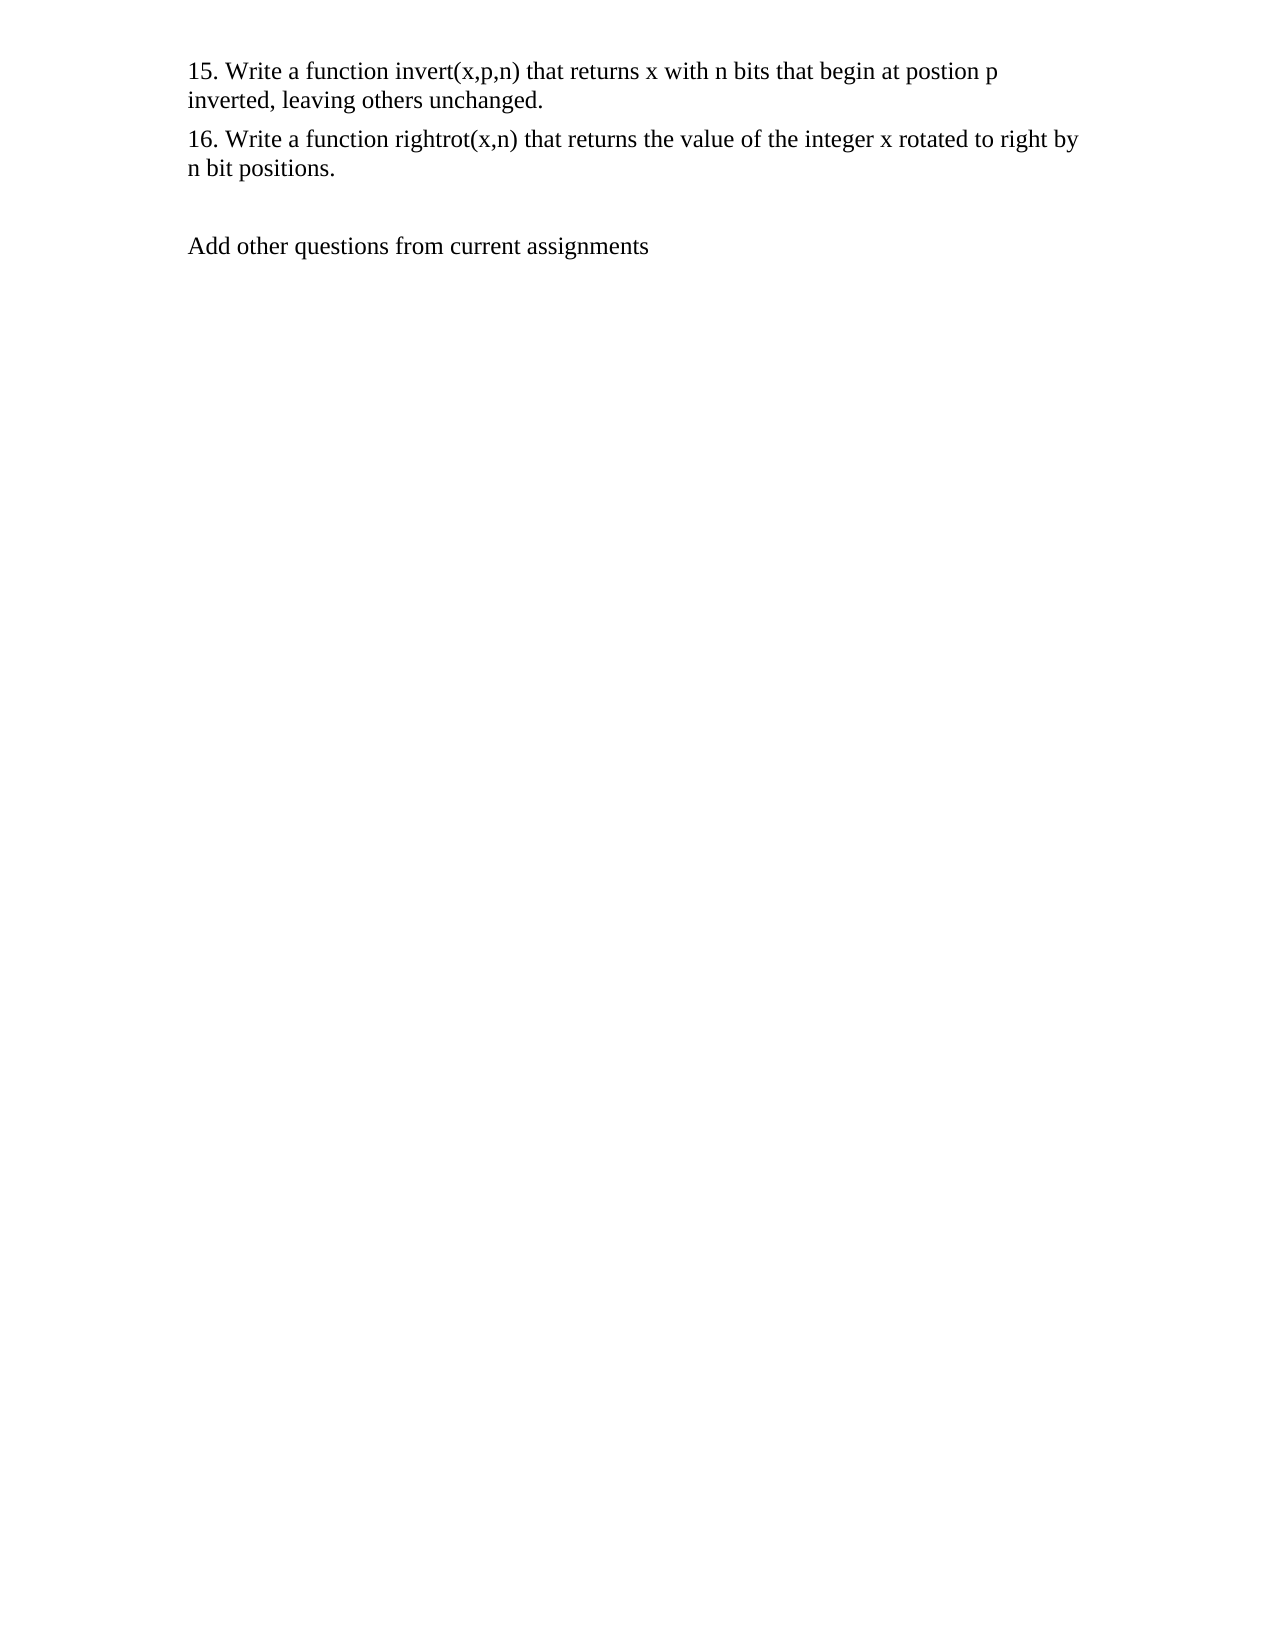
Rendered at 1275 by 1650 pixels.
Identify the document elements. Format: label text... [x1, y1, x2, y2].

text Add other questions from current assignments [187, 231, 1087, 260]
text 16. Write a function rightrot(x,n) that returns the value of the integer x rotated to right by n bit positions. [187, 124, 1087, 182]
text 15. Write a function invert(x,p,n) that returns x with n bits that begin at postion p inverted, leaving others unchanged. [187, 56, 1087, 114]
